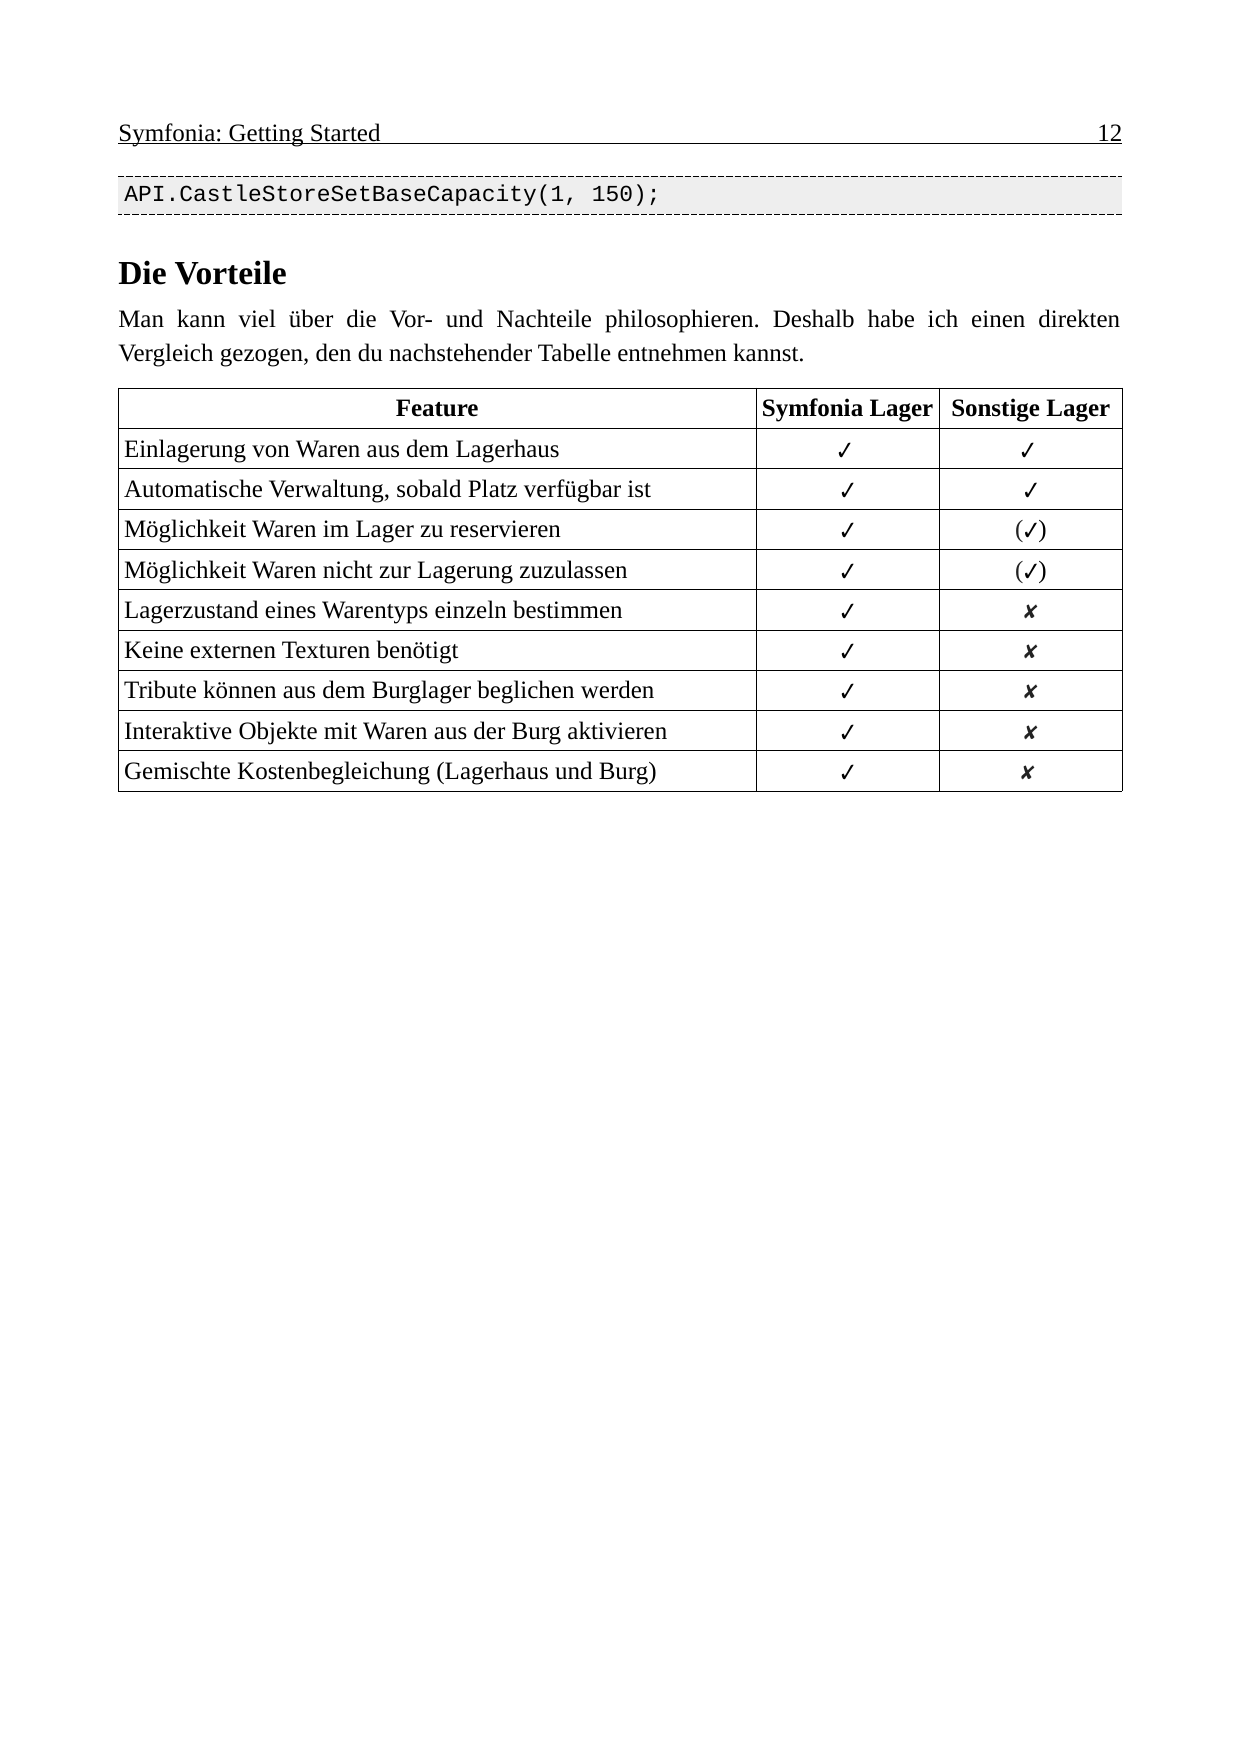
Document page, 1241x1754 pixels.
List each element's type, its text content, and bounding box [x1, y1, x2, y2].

table_cell ✔ [757, 550, 939, 589]
table_cell Tribute können aus dem Burglager beglichen werden [119, 671, 756, 710]
table_cell Lagerzustand eines Warentyps einzeln bestimmen [119, 590, 756, 629]
table_cell Einlagerung von Waren aus dem Lagerhaus [119, 429, 756, 468]
table_header Symfonia Lager [757, 389, 939, 428]
table_cell Interaktive Objekte mit Waren aus der Burg aktivieren [119, 711, 756, 750]
table_cell ✔ [757, 429, 939, 468]
table_cell ✔ [757, 751, 939, 791]
table_cell Möglichkeit Waren im Lager zu reservieren [119, 510, 756, 549]
table_cell ✔ [757, 510, 939, 549]
table_cell ✔ [757, 631, 939, 670]
table_cell Automatische Verwaltung, sobald Platz verfügbar ist [119, 469, 756, 508]
text API.CastleStoreSetBaseCapacity(1, 150); [118, 176, 1122, 214]
table_cell ✔ [940, 429, 1122, 468]
table_cell ✘ [940, 590, 1122, 629]
table_cell ✘ [940, 711, 1122, 750]
table_cell ✔ [757, 671, 939, 710]
table_header Feature [119, 389, 756, 428]
table_cell ✔ [757, 469, 939, 508]
table_cell (✔) [940, 550, 1122, 589]
table_cell ✘ [940, 631, 1122, 670]
table_cell ✔ [757, 590, 939, 629]
table_cell ✘ [940, 751, 1122, 791]
table_cell (✔) [940, 510, 1122, 549]
table_cell ✔ [940, 469, 1122, 508]
table_cell ✔ [757, 711, 939, 750]
table_header Sonstige Lager [940, 389, 1122, 428]
table_cell Keine externen Texturen benötigt [119, 631, 756, 670]
text Man kann viel über die Vor- und Nachteile philosophieren. Deshalb habe ich einen direkten Vergleich gezogen, den du nachstehender Tabelle entnehmen kannst. [118, 304, 1122, 367]
table_cell Möglichkeit Waren nicht zur Lagerung zuzulassen [119, 550, 756, 589]
table_cell ✘ [940, 671, 1122, 710]
subtitle Die Vorteile [118, 253, 1122, 292]
table_cell Gemischte Kostenbegleichung (Lagerhaus und Burg) [119, 751, 756, 791]
